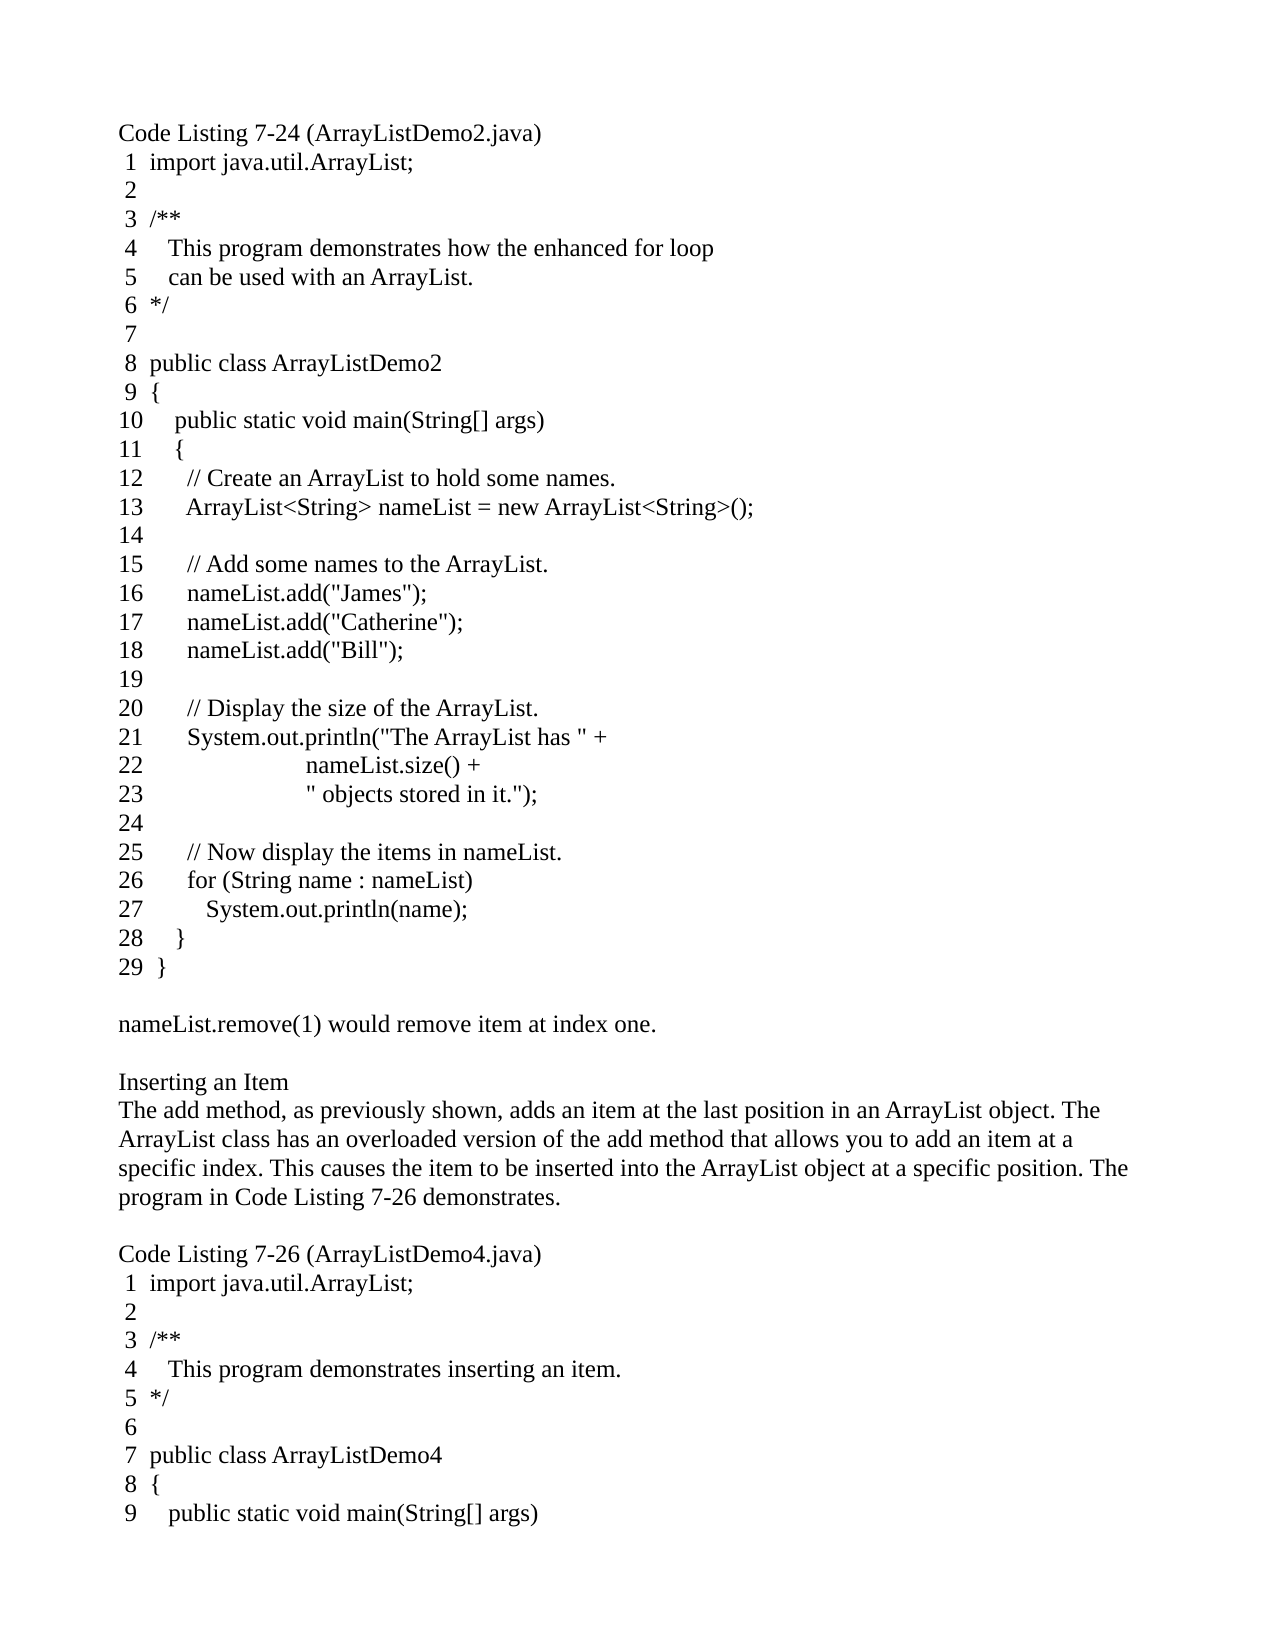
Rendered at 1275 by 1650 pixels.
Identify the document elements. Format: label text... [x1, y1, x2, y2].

text 18 nameList.add("Bill"); [118, 636, 1157, 664]
text 1 import java.util.ArrayList; [118, 1268, 1157, 1297]
text 27 System.out.println(name); [118, 894, 1157, 923]
text 28 } [118, 923, 1157, 952]
text 8 { [118, 1469, 1157, 1498]
text 3 /** [118, 1326, 1157, 1354]
text 12 // Create an ArrayList to hold some names. [118, 463, 1157, 492]
text 14 [118, 521, 1157, 549]
text 10 public static void main(String[] args) [118, 406, 1157, 434]
text Code Listing 7-24 (ArrayListDemo2.java) [118, 118, 1157, 147]
text nameList.remove(1) would remove item at index one. [118, 1009, 1157, 1038]
text 6 [118, 1412, 1157, 1441]
text 25 // Now display the items in nameList. [118, 837, 1157, 866]
text 20 // Display the size of the ArrayList. [118, 693, 1157, 722]
text Inserting an Item [118, 1067, 1157, 1096]
text 1 import java.util.ArrayList; [118, 147, 1157, 176]
text 26 for (String name : nameList) [118, 866, 1157, 894]
text 9 { [118, 377, 1157, 406]
text 17 nameList.add("Catherine"); [118, 607, 1157, 636]
text The add method, as previously shown, adds an item at the last position in an ArrayList object. The ArrayList class has an overloaded version of the add method that allows you to add an item at a specific index. This causes the item to be inserted into the ArrayList object at a specific position. The program in Code Listing 7-26 demonstrates. [118, 1096, 1157, 1211]
text Code Listing 7-26 (ArrayListDemo4.java) [118, 1239, 1157, 1268]
text 11 { [118, 434, 1157, 463]
text 29 } [118, 952, 1157, 981]
text 24 [118, 808, 1157, 837]
text 5 can be used with an ArrayList. [118, 262, 1157, 291]
text 7 [118, 319, 1157, 348]
text 2 [118, 176, 1157, 204]
text 5 */ [118, 1383, 1157, 1412]
text 7 public class ArrayListDemo4 [118, 1441, 1157, 1469]
text 8 public class ArrayListDemo2 [118, 348, 1157, 377]
text 22 nameList.size() + [118, 751, 1157, 779]
text 9 public static void main(String[] args) [118, 1498, 1157, 1527]
text 16 nameList.add("James"); [118, 578, 1157, 607]
text 2 [118, 1297, 1157, 1326]
text 6 */ [118, 291, 1157, 319]
text 23 " objects stored in it."); [118, 779, 1157, 808]
text 21 System.out.println("The ArrayList has " + [118, 722, 1157, 751]
text 4 This program demonstrates inserting an item. [118, 1354, 1157, 1383]
text 19 [118, 664, 1157, 693]
text 3 /** [118, 204, 1157, 233]
text 15 // Add some names to the ArrayList. [118, 549, 1157, 578]
text 13 ArrayList<String> nameList = new ArrayList<String>(); [118, 492, 1157, 521]
text 4 This program demonstrates how the enhanced for loop [118, 233, 1157, 262]
